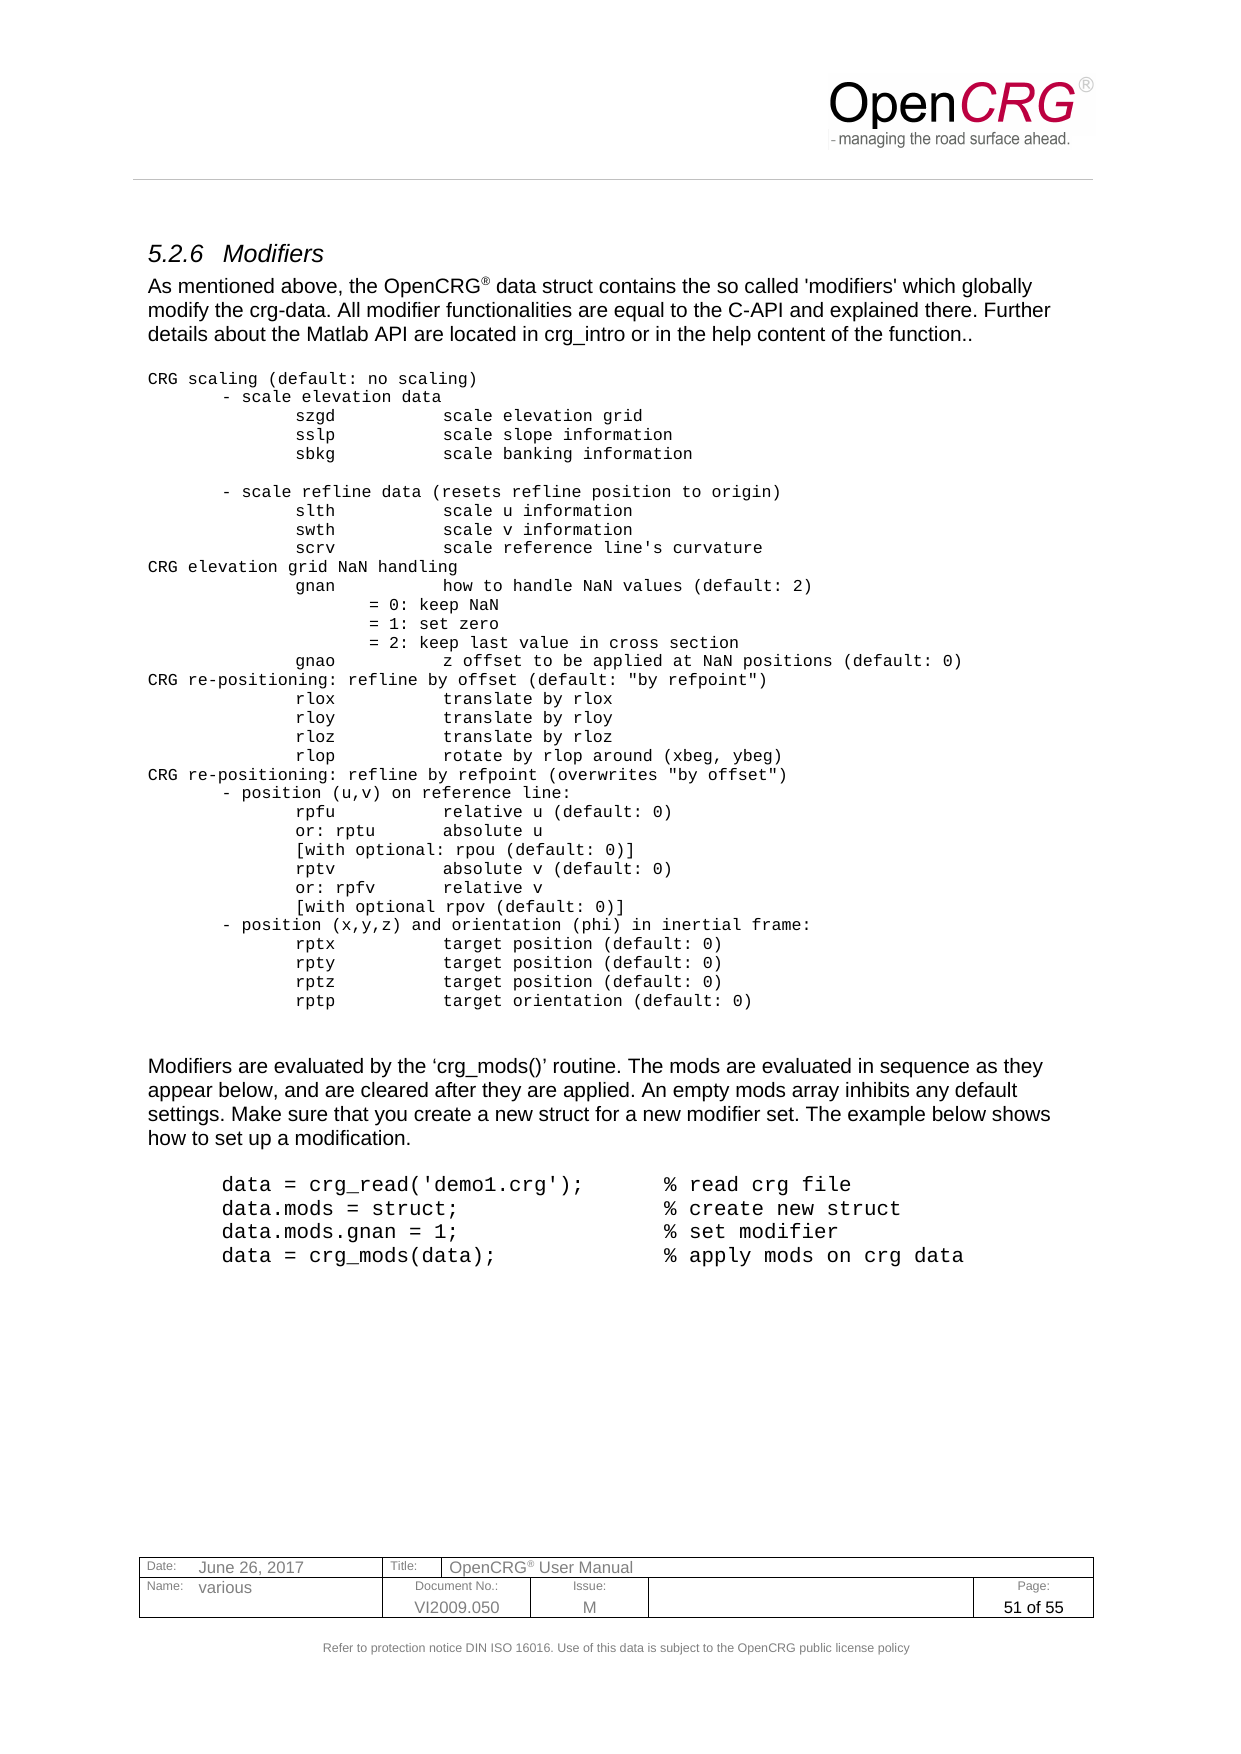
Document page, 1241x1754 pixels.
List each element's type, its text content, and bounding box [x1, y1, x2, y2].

text CRG scaling (default: no scaling) [148, 370, 1093, 389]
text = 2: keep last value in cross section [148, 634, 1093, 653]
text [with optional rpov (default: 0)] [148, 898, 1093, 917]
text rptv absolute v (default: 0) [148, 860, 1093, 879]
text or: rpfv relative v [148, 879, 1093, 898]
text = 1: set zero [148, 615, 1093, 634]
text = 0: keep NaN [148, 596, 1093, 615]
text gnan how to handle NaN values (default: 2) [148, 578, 1093, 596]
text [with optional: rpou (default: 0)] [148, 842, 1093, 860]
text rloz translate by rloz [148, 728, 1093, 747]
text rlop rotate by rlop around (xbeg, ybeg) [148, 747, 1093, 766]
text swth scale v information [148, 521, 1093, 540]
text rlox translate by rlox [148, 691, 1093, 709]
text rptp target orientation (default: 0) [148, 992, 1093, 1011]
subtitle Modifiers [148, 239, 1093, 268]
text - scale refline data (resets refline position to origin) [148, 483, 1093, 502]
text data.mods.gnan = 1; % set modifier [148, 1221, 1093, 1245]
text As mentioned above, the OpenCRG® data struct contains the so called 'modifiers' which globally modify the crg-data. All modifier functionalities are equal to the C-API and explained there. Further details about the Matlab API are located in crg_intro or in the help content of the function.. [148, 274, 1093, 346]
text rptz target position (default: 0) [148, 973, 1093, 992]
text - position (x,y,z) and orientation (phi) in inertial frame: [148, 917, 1093, 936]
text - scale elevation data [148, 389, 1093, 408]
text Modifiers are evaluated by the ‘crg_mods()’ routine. The mods are evaluated in sequence as they appear below, and are cleared after they are applied. An empty mods array inhibits any default settings. Make sure that you create a new struct for a new modifier set. The example below shows how to set up a modification. [148, 1054, 1093, 1150]
text gnao z offset to be applied at NaN positions (default: 0) [148, 653, 1093, 672]
text CRG re-positioning: refline by offset (default: "by refpoint") [148, 672, 1093, 691]
text scrv scale reference line's curvature [148, 540, 1093, 559]
text or: rptu absolute u [148, 823, 1093, 842]
text sbkg scale banking information [148, 446, 1093, 464]
text slth scale u information [148, 502, 1093, 521]
text rptx target position (default: 0) [148, 936, 1093, 955]
picture [828, 73, 1096, 150]
text CRG re-positioning: refline by refpoint (overwrites "by offset") [148, 766, 1093, 785]
text sslp scale slope information [148, 427, 1093, 446]
text CRG elevation grid NaN handling [148, 559, 1093, 578]
text - position (u,v) on reference line: [148, 785, 1093, 804]
text rpfu relative u (default: 0) [148, 804, 1093, 823]
text data = crg_read('demo1.crg'); % read crg file [148, 1174, 1093, 1197]
text data = crg_mods(data); % apply mods on crg data [148, 1245, 1093, 1268]
text rloy translate by rloy [148, 709, 1093, 728]
text rpty target position (default: 0) [148, 955, 1093, 973]
text data.mods = struct; % create new struct [148, 1197, 1093, 1221]
text szgd scale elevation grid [148, 408, 1093, 427]
